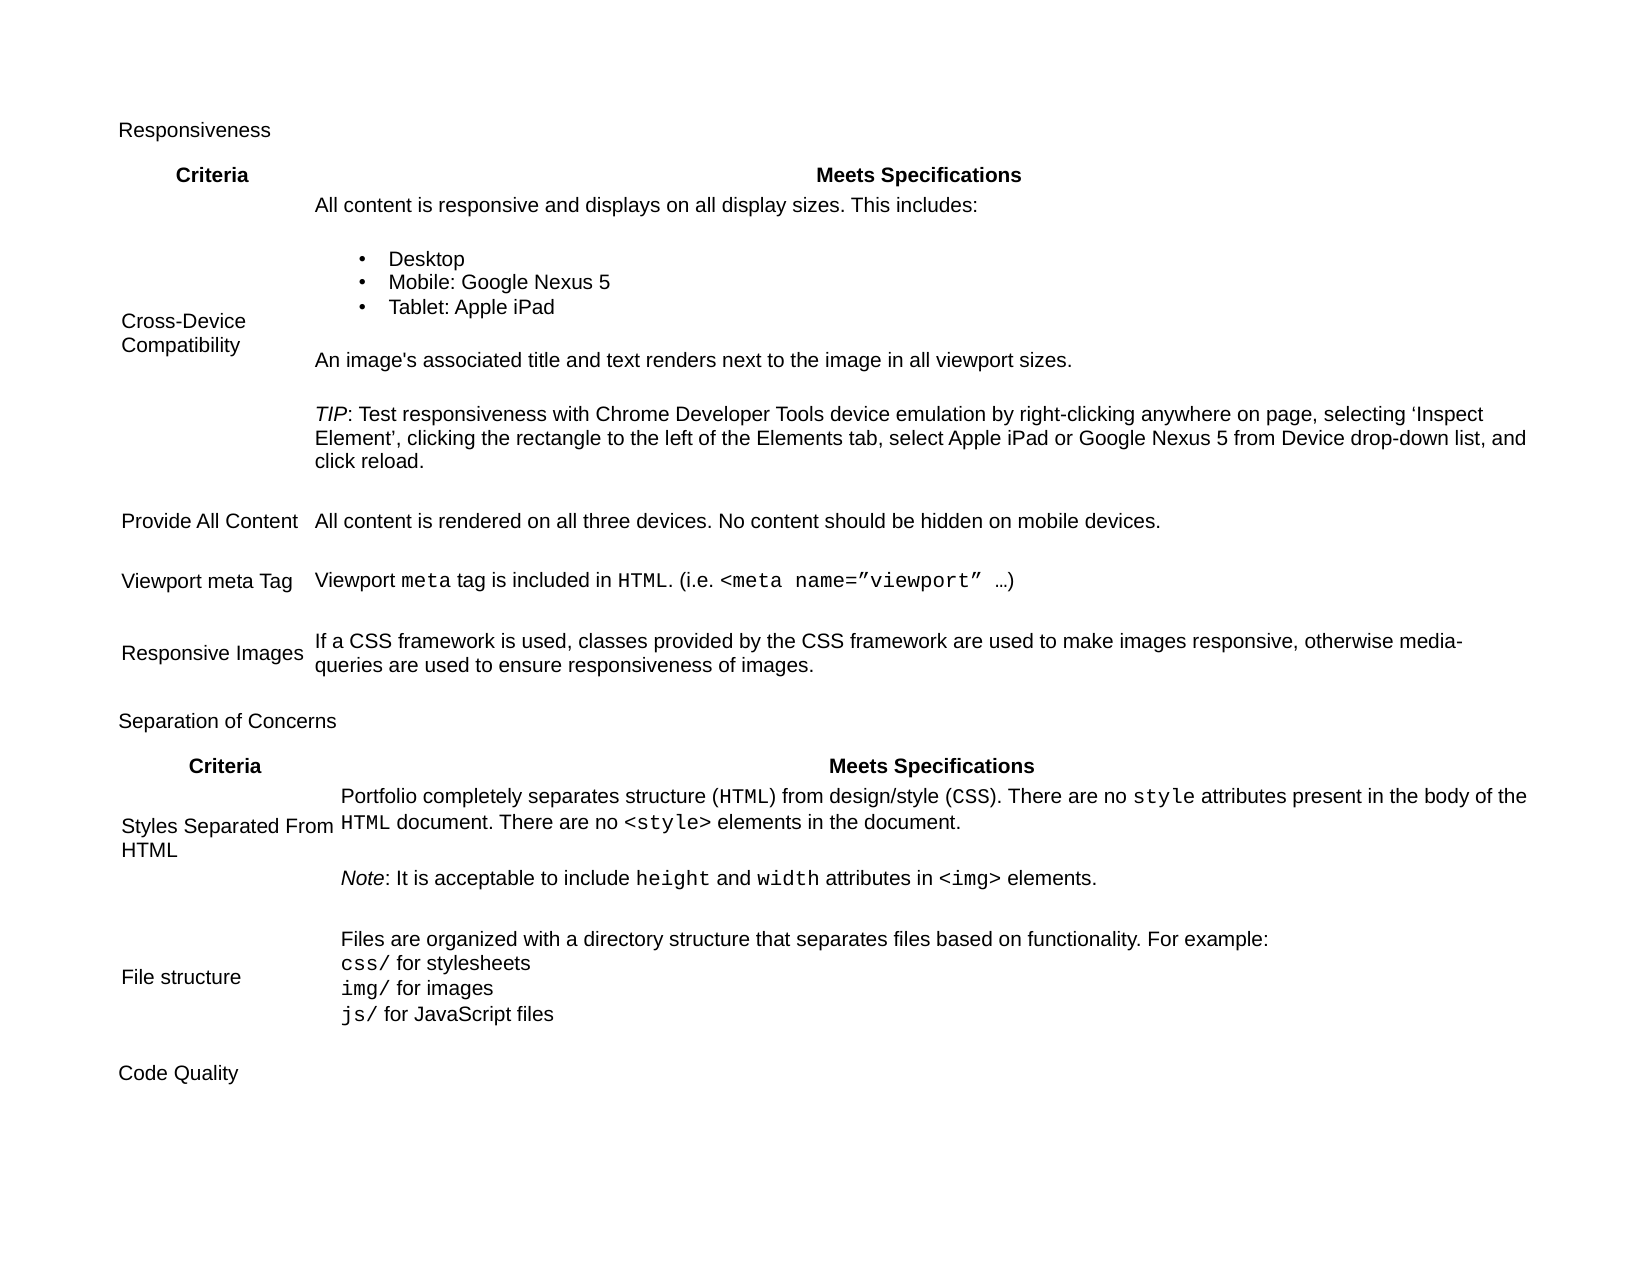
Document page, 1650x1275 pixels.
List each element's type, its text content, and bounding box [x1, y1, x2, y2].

table_cell File structure [118, 924, 338, 1060]
table_cell All content is rendered on all three devices. No content should be hidden on mobile devices. [312, 506, 1532, 565]
table_header Criteria [118, 160, 312, 190]
table_header Meets Specifications [338, 751, 1532, 781]
table_cell Styles Separated From HTML [118, 781, 338, 923]
text Responsiveness [118, 118, 1532, 142]
text Code Quality [118, 1060, 1532, 1084]
table_cell Files are organized with a directory structure that separates files based on functionality. For example: css/ for stylesheets img/ for images js/ for JavaScript files [338, 924, 1532, 1060]
table_cell Viewport meta tag is included in HTML. (i.e. <meta name=”viewport” …) [312, 565, 1532, 626]
table_header Criteria [118, 751, 338, 781]
table_cell Viewport meta Tag [118, 565, 312, 626]
table_header Meets Specifications [312, 160, 1532, 190]
table_cell All content is responsive and displays on all display sizes. This includes: Desktop Mobile: Google Nexus 5 Tablet: Apple iPad An image's associated title and text renders next to the image in all viewport sizes. TIP: Test responsiveness with Chrome Developer Tools device emulation by right-clicking anywhere on page, selecting ‘Inspect Element’, clicking the rectangle to the left of the Elements tab, select Apple iPad or Google Nexus 5 from Device drop-down list, and click reload. [312, 190, 1532, 506]
table_cell Provide All Content [118, 506, 312, 565]
table_cell Responsive Images [118, 626, 312, 709]
table_cell If a CSS framework is used, classes provided by the CSS framework are used to make images responsive, otherwise media-queries are used to ensure responsiveness of images. [312, 626, 1532, 709]
table_cell Portfolio completely separates structure (HTML) from design/style (CSS). There are no style attributes present in the body of the HTML document. There are no <style> elements in the document. Note: It is acceptable to include height and width attributes in <img> elements. [338, 781, 1532, 923]
table_cell Cross-Device Compatibility [118, 190, 312, 506]
text Separation of Concerns [118, 709, 1532, 733]
